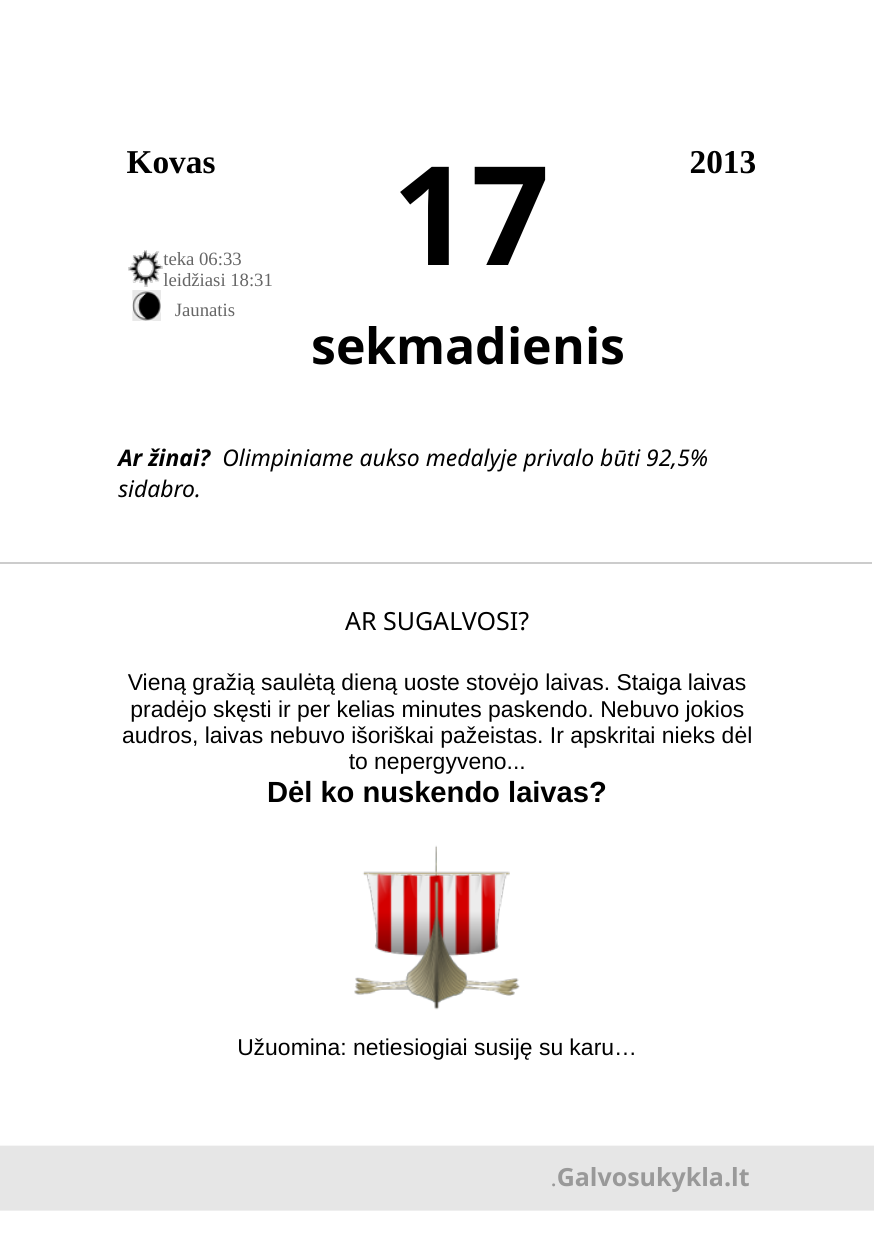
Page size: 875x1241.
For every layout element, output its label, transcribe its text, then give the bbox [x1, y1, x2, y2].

text Ar žinai? Olimpiniame aukso medalyje privalo būti 92,5% sidabro. [118, 442, 756, 504]
table_header 17 sekmadienis [299, 118, 638, 379]
picture [353, 837, 521, 1022]
text Užuomina: netiesiogiai susiję su karu… [118, 1034, 756, 1061]
text AR SUGALVOSI? [118, 604, 756, 638]
text Vieną gražią saulėtą dieną uoste stovėjo laivas. Staiga laivas pradėjo skęsti ir per kelias minutes paskendo. Nebuvo jokios audros, laivas nebuvo išoriškai pažeistas. Ir apskritai nieks dėl to nepergyveno... Dėl ko nuskendo laivas? [118, 669, 756, 808]
table_header Kovas teka 06:33 leidžiasi 18:31 [118, 118, 298, 287]
table_header 2013 [638, 118, 756, 379]
table_header Jaunatis [118, 288, 298, 379]
